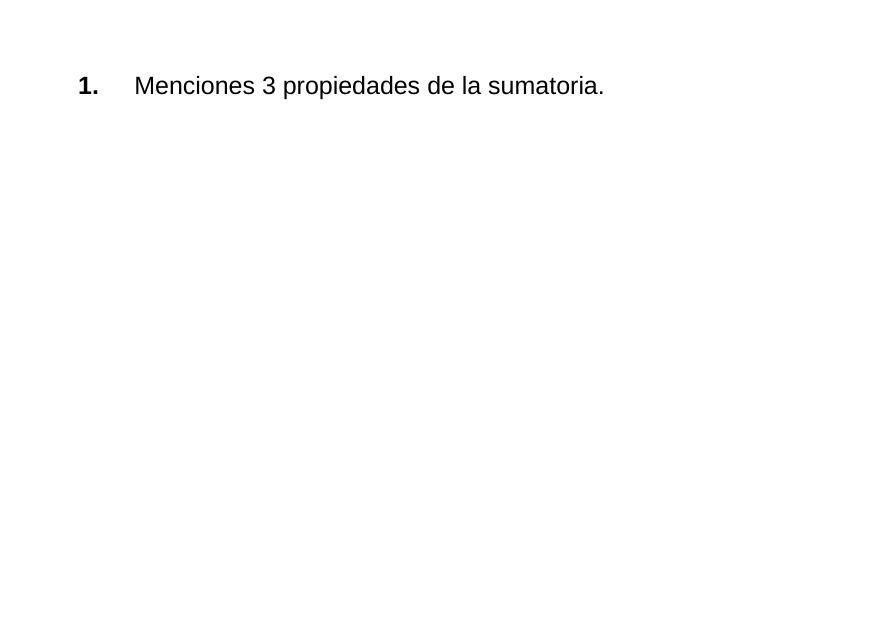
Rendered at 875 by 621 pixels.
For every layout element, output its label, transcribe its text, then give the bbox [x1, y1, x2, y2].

list Menciones 3 propiedades de la sumatoria. [78, 71, 815, 100]
